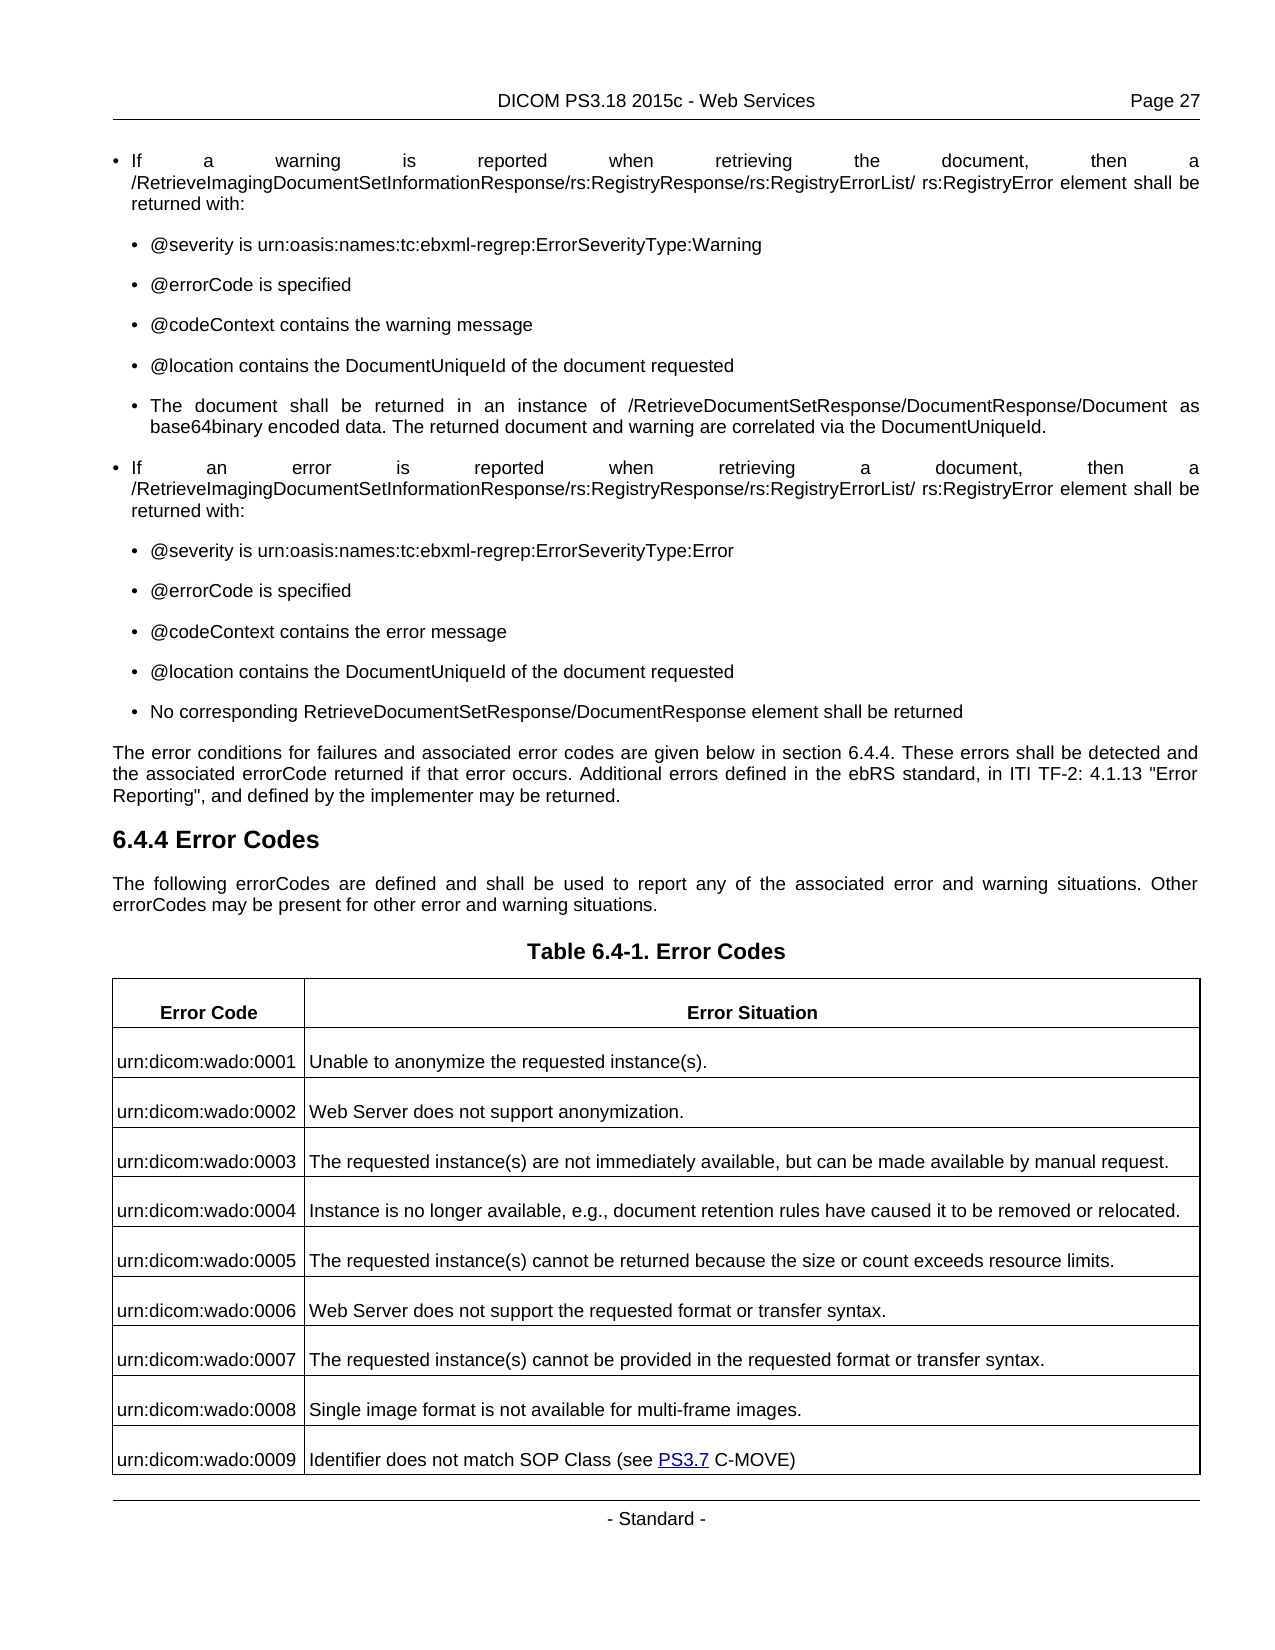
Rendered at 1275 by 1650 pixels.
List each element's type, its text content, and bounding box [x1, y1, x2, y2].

table_cell urn:dicom:wado:0001 [113, 1028, 304, 1077]
table_cell urn:dicom:wado:0002 [113, 1078, 304, 1127]
table_cell urn:dicom:wado:0008 [113, 1376, 304, 1425]
table_cell Unable to anonymize the requested instance(s). [305, 1028, 1199, 1077]
list @severity is urn:oasis:names:tc:ebxml-regrep:ErrorSeverityType:Warning [131, 233, 1200, 255]
list No corresponding RetrieveDocumentSetResponse/DocumentResponse element shall be returned [131, 701, 1200, 723]
table_header Error Situation [305, 979, 1199, 1027]
table_cell urn:dicom:wado:0006 [113, 1277, 304, 1325]
table_cell The requested instance(s) are not immediately available, but can be made available by manual request. [305, 1128, 1199, 1176]
list @codeContext contains the error message [131, 621, 1200, 642]
text Table 6.4-1. Error Codes [112, 938, 1200, 964]
table_cell Single image format is not available for multi-frame images. [305, 1376, 1199, 1425]
table_header Error Code [113, 979, 304, 1027]
text 6.4.4 Error Codes [112, 825, 1200, 854]
table_cell urn:dicom:wado:0003 [113, 1128, 304, 1176]
table_cell urn:dicom:wado:0007 [113, 1326, 304, 1375]
table_cell The requested instance(s) cannot be provided in the requested format or transfer syntax. [305, 1326, 1199, 1375]
list If a warning is reported when retrieving the document, then a /RetrieveImagingDocumentSetInformationResponse/rs:RegistryResponse/rs:RegistryErrorList/ rs:RegistryError element shall be returned with: [112, 150, 1200, 215]
table_cell urn:dicom:wado:0009 [113, 1426, 304, 1474]
list @location contains the DocumentUniqueId of the document requested [131, 661, 1200, 682]
list @location contains the DocumentUniqueId of the document requested [131, 354, 1200, 376]
list @errorCode is specified [131, 274, 1200, 295]
list The document shall be returned in an instance of /RetrieveDocumentSetResponse/DocumentResponse/Document as base64binary encoded data. The returned document and warning are correlated via the DocumentUniqueId. [131, 395, 1200, 438]
list @codeContext contains the warning message [131, 314, 1200, 336]
table_cell The requested instance(s) cannot be returned because the size or count exceeds resource limits. [305, 1227, 1199, 1276]
text The error conditions for failures and associated error codes are given below in section 6.4.4. These errors shall be detected and the associated errorCode returned if that error occurs. Additional errors defined in the ebRS standard, in ITI TF-2: 4.1.13 "Error Reporting", and defined by the implementer may be returned. [112, 742, 1200, 806]
table_cell urn:dicom:wado:0004 [113, 1177, 304, 1226]
table_cell Instance is no longer available, e.g., document retention rules have caused it to be removed or relocated. [305, 1177, 1199, 1226]
list @errorCode is specified [131, 580, 1200, 602]
list @severity is urn:oasis:names:tc:ebxml-regrep:ErrorSeverityType:Error [131, 540, 1200, 562]
text The following errorCodes are defined and shall be used to report any of the associated error and warning situations. Other errorCodes may be present for other error and warning situations. [112, 872, 1200, 916]
table_cell Web Server does not support the requested format or transfer syntax. [305, 1277, 1199, 1325]
table_cell Identifier does not match SOP Class (see PS3.7 C-MOVE) [305, 1426, 1199, 1474]
table_cell urn:dicom:wado:0005 [113, 1227, 304, 1276]
list If an error is reported when retrieving a document, then a /RetrieveImagingDocumentSetInformationResponse/rs:RegistryResponse/rs:RegistryErrorList/ rs:RegistryError element shall be returned with: [112, 457, 1200, 521]
table_cell Web Server does not support anonymization. [305, 1078, 1199, 1127]
